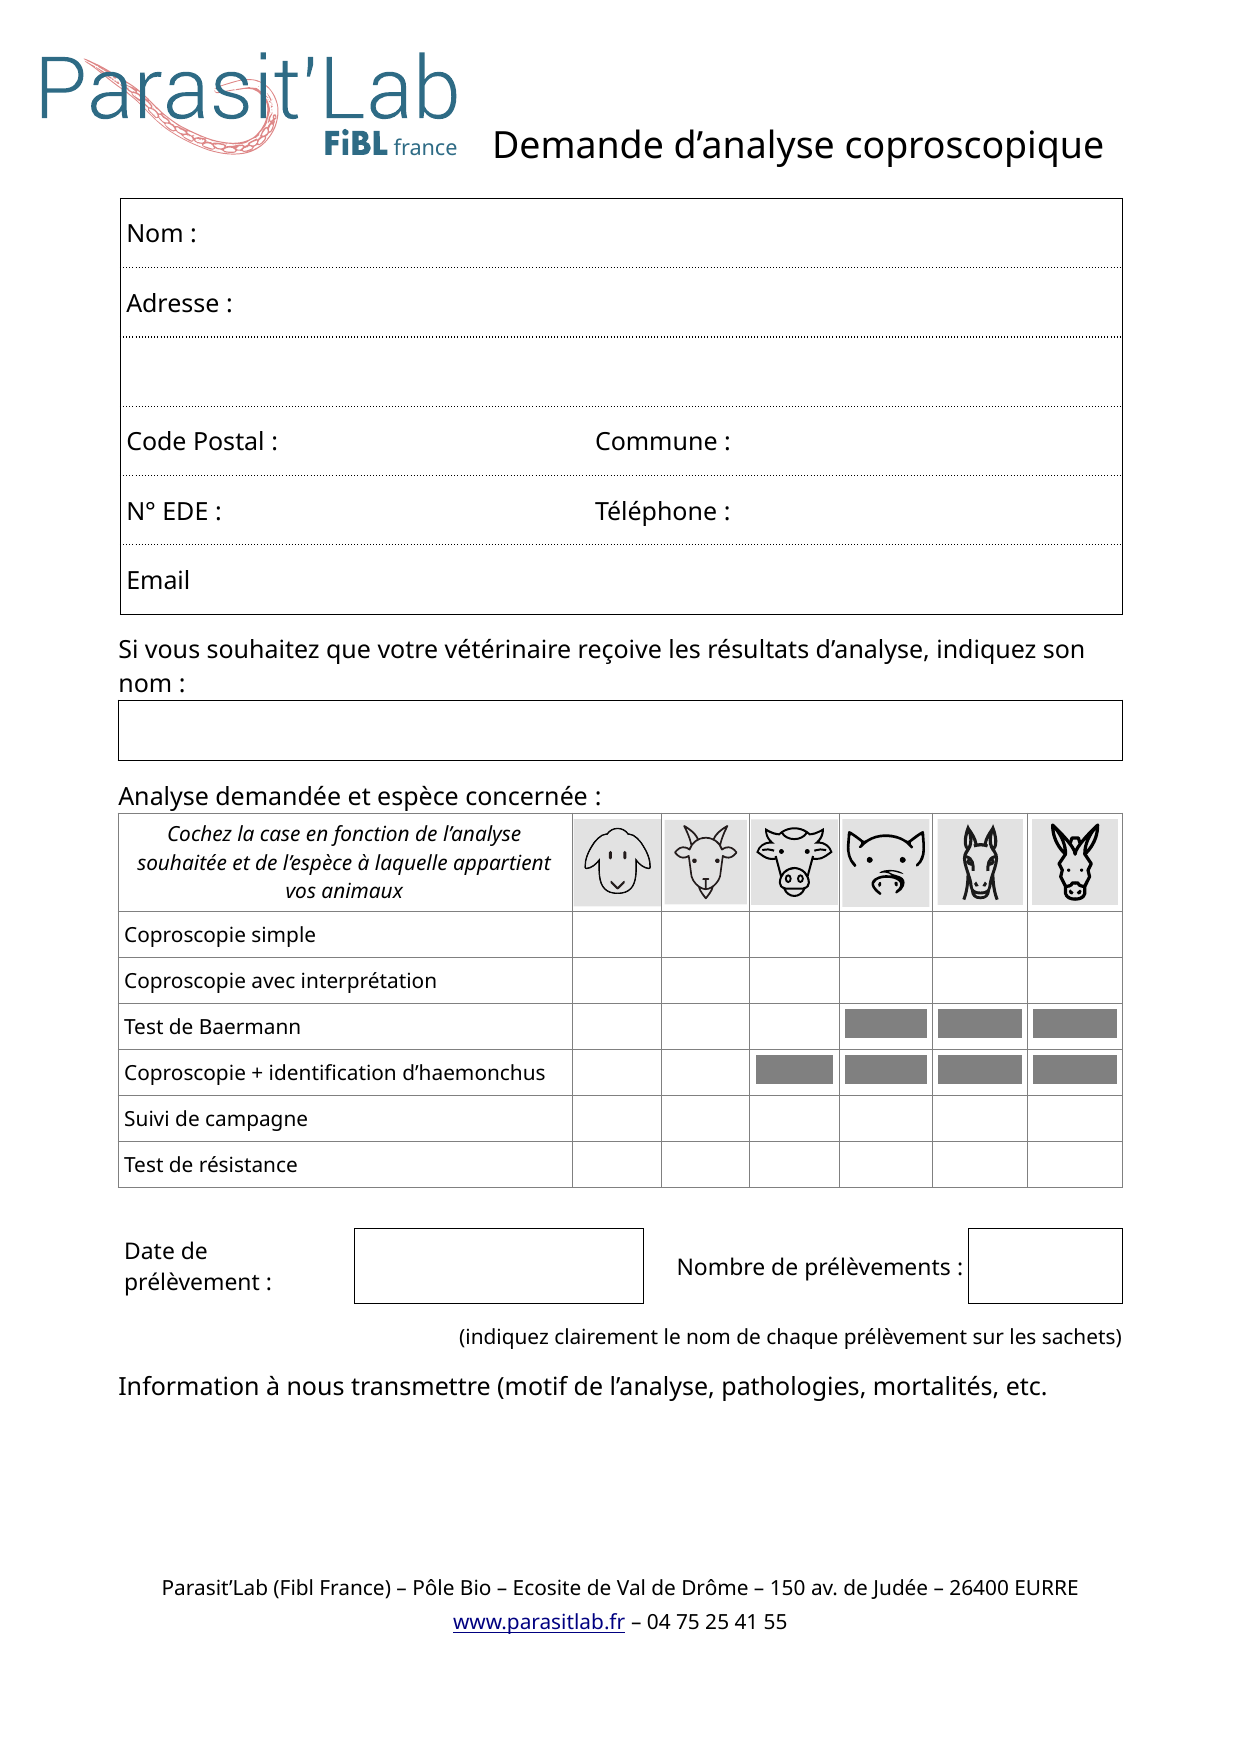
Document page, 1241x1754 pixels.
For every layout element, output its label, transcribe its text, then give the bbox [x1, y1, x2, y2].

table_cell Adresse : [121, 267, 589, 336]
table_cell [840, 1050, 932, 1095]
table_cell [1028, 958, 1122, 1003]
table_cell [662, 1142, 749, 1187]
table_header Nom : [121, 199, 589, 267]
table_cell Test de résistance [119, 1142, 572, 1187]
table_cell [662, 1096, 749, 1141]
table_cell Suivi de campagne [119, 1096, 572, 1141]
table_header Cochez la case en fonction de l’analyse souhaitée et de l’espèce à laquelle appartient vos animaux [119, 814, 572, 911]
table_cell [1028, 1096, 1122, 1141]
table_header [573, 907, 661, 911]
text Si vous souhaitez que votre vétérinaire reçoive les résultats d’analyse, indiquez son nom : [118, 631, 1122, 699]
table_header [933, 814, 1027, 911]
table_cell Commune : [589, 406, 778, 475]
table_cell [662, 912, 749, 957]
text Demande d’analyse coproscopique [118, 118, 1122, 169]
table_cell [933, 1096, 1027, 1141]
table_header Nombre de prélèvements : [644, 1228, 968, 1303]
table_cell Email [121, 544, 589, 613]
table_cell [750, 1142, 839, 1187]
table_cell [589, 544, 1122, 613]
table_cell [589, 336, 1122, 406]
table_cell [778, 406, 1122, 475]
table_cell [933, 1004, 1027, 1049]
table_header [1028, 814, 1122, 911]
table_cell [750, 1050, 839, 1095]
table_cell [933, 912, 1027, 957]
table_header [662, 814, 749, 911]
table_cell Coproscopie simple [119, 912, 572, 957]
table_cell [840, 1142, 932, 1187]
table_cell Code Postal : [121, 406, 383, 475]
table_header [840, 814, 932, 911]
table_cell [933, 958, 1027, 1003]
table_cell [573, 912, 661, 957]
table_cell [750, 1004, 839, 1049]
table_cell [662, 1004, 749, 1049]
table_cell [855, 475, 1122, 544]
table_cell [1028, 1142, 1122, 1187]
table_cell [573, 958, 661, 1003]
table_cell [573, 1004, 661, 1049]
table_cell Test de Baermann [119, 1004, 572, 1049]
table_header [119, 701, 1122, 760]
table_cell [840, 912, 932, 957]
table_cell [840, 958, 932, 1003]
table_cell [573, 1050, 661, 1095]
table_cell [933, 1142, 1027, 1187]
table_cell Coproscopie avec interprétation [119, 958, 572, 1003]
text Analyse demandée et espèce concernée : [118, 779, 1122, 813]
table_cell [750, 1096, 839, 1141]
table_header [589, 199, 1122, 267]
table_cell [573, 1096, 661, 1141]
table_header [750, 814, 839, 911]
table_cell [589, 267, 1122, 336]
table_cell [1028, 1050, 1122, 1095]
table_header Date de prélèvement : [118, 1228, 354, 1303]
table_cell [383, 406, 589, 475]
table_header [573, 814, 661, 819]
table_header [969, 1229, 1122, 1303]
table_cell [1028, 912, 1122, 957]
table_cell [750, 912, 839, 957]
text (indiquez clairement le nom de chaque prélèvement sur les sachets) [118, 1322, 1122, 1350]
table_cell [662, 958, 749, 1003]
table_cell Téléphone : [589, 475, 855, 544]
table_cell [573, 1142, 661, 1187]
table_cell Coproscopie + identification d’haemonchus [119, 1050, 572, 1095]
table_cell [933, 1050, 1027, 1095]
table_cell [121, 336, 589, 406]
text Information à nous transmettre (motif de l’analyse, pathologies, mortalités, etc. [118, 1368, 1122, 1402]
table_header [355, 1229, 643, 1303]
table_cell [662, 1050, 749, 1095]
table_cell [840, 1096, 932, 1141]
table_cell N° EDE : [121, 475, 589, 544]
table_cell [840, 1004, 932, 1049]
table_cell [750, 958, 839, 1003]
table_cell [1028, 1004, 1122, 1049]
